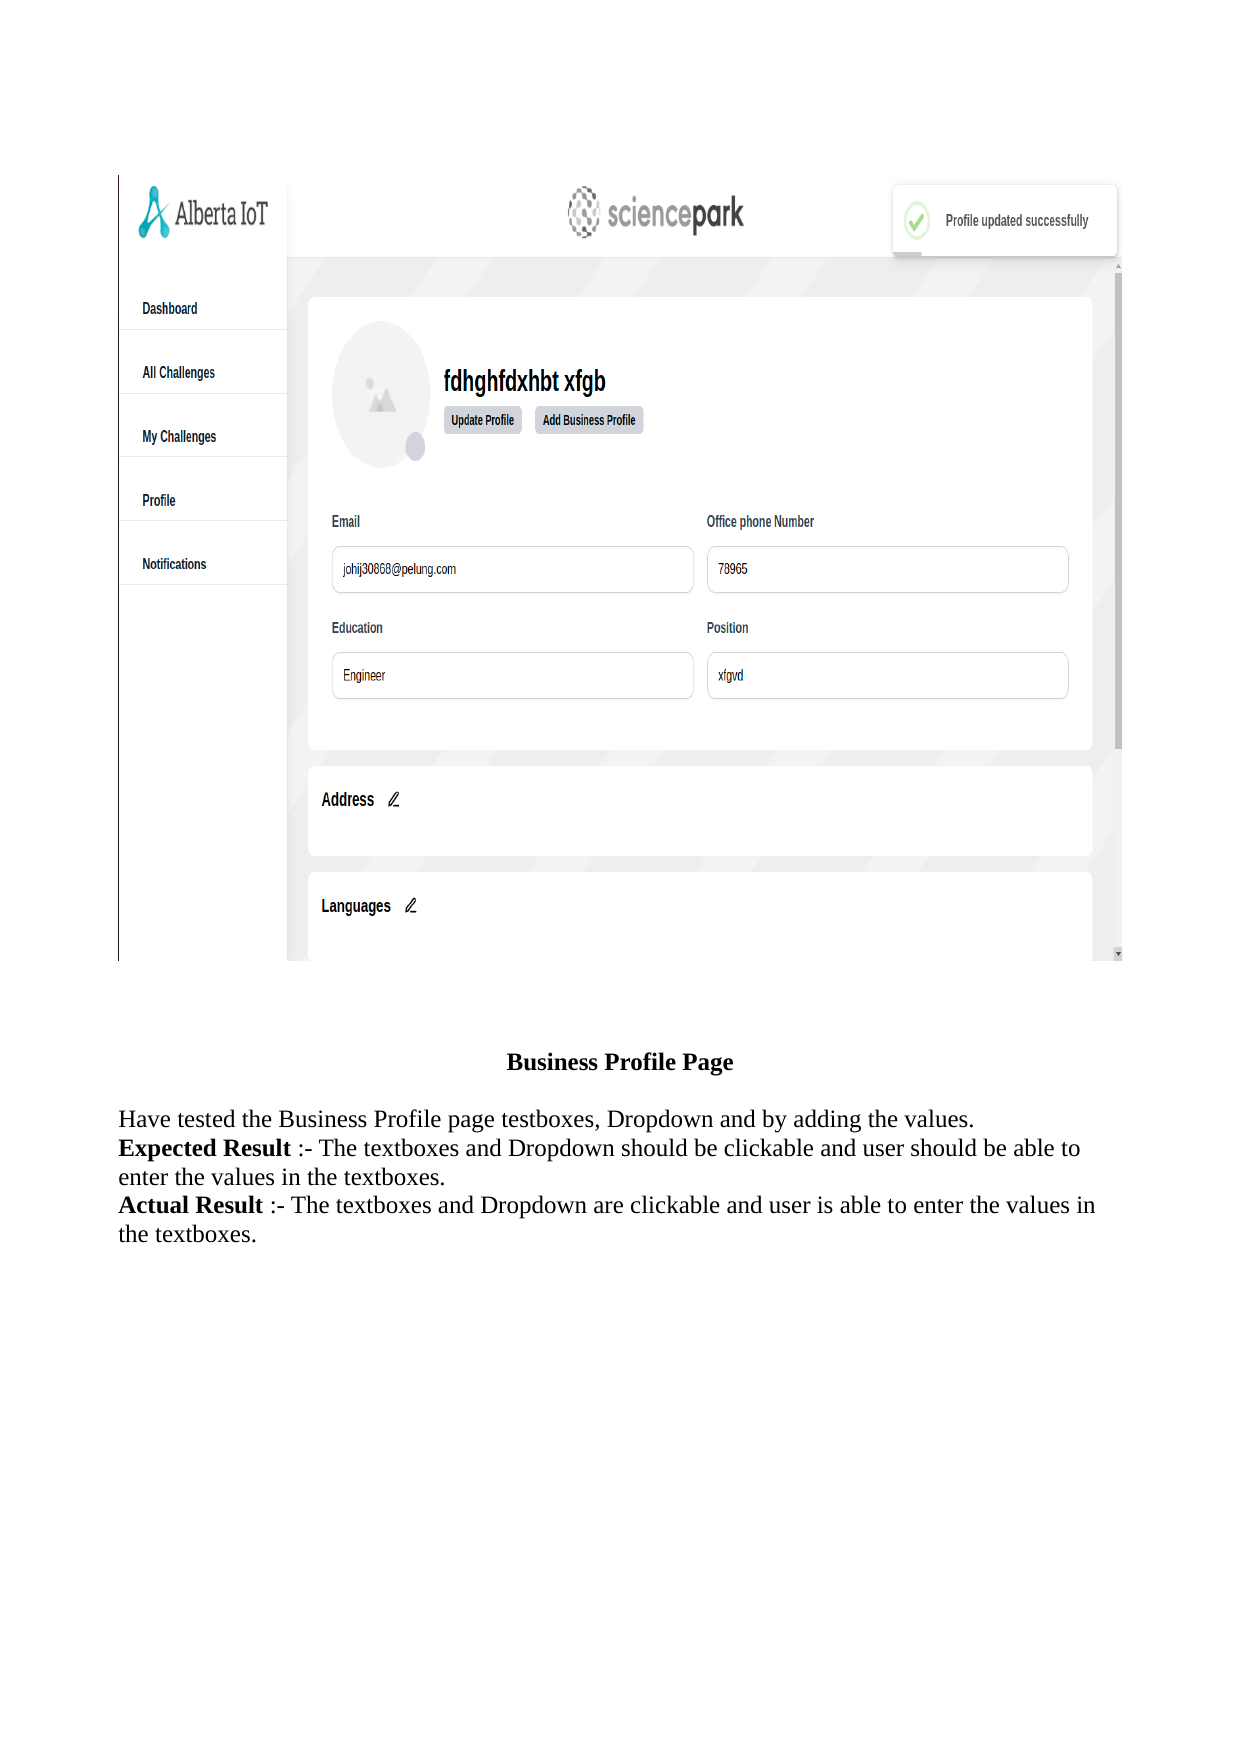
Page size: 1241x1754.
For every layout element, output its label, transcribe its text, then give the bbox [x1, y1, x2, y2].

text Have tested the Business Profile page testboxes, Dropdown and by adding the values. Expected Result :- The textboxes and Dropdown should be clickable and user should be able to enter the values in the textboxes. Actual Result :- The textboxes and Dropdown are clickable and user is able to enter the values in the textboxes. [118, 1104, 1122, 1248]
picture [118, 175, 1123, 961]
text Business Profile Page [118, 1047, 1122, 1104]
